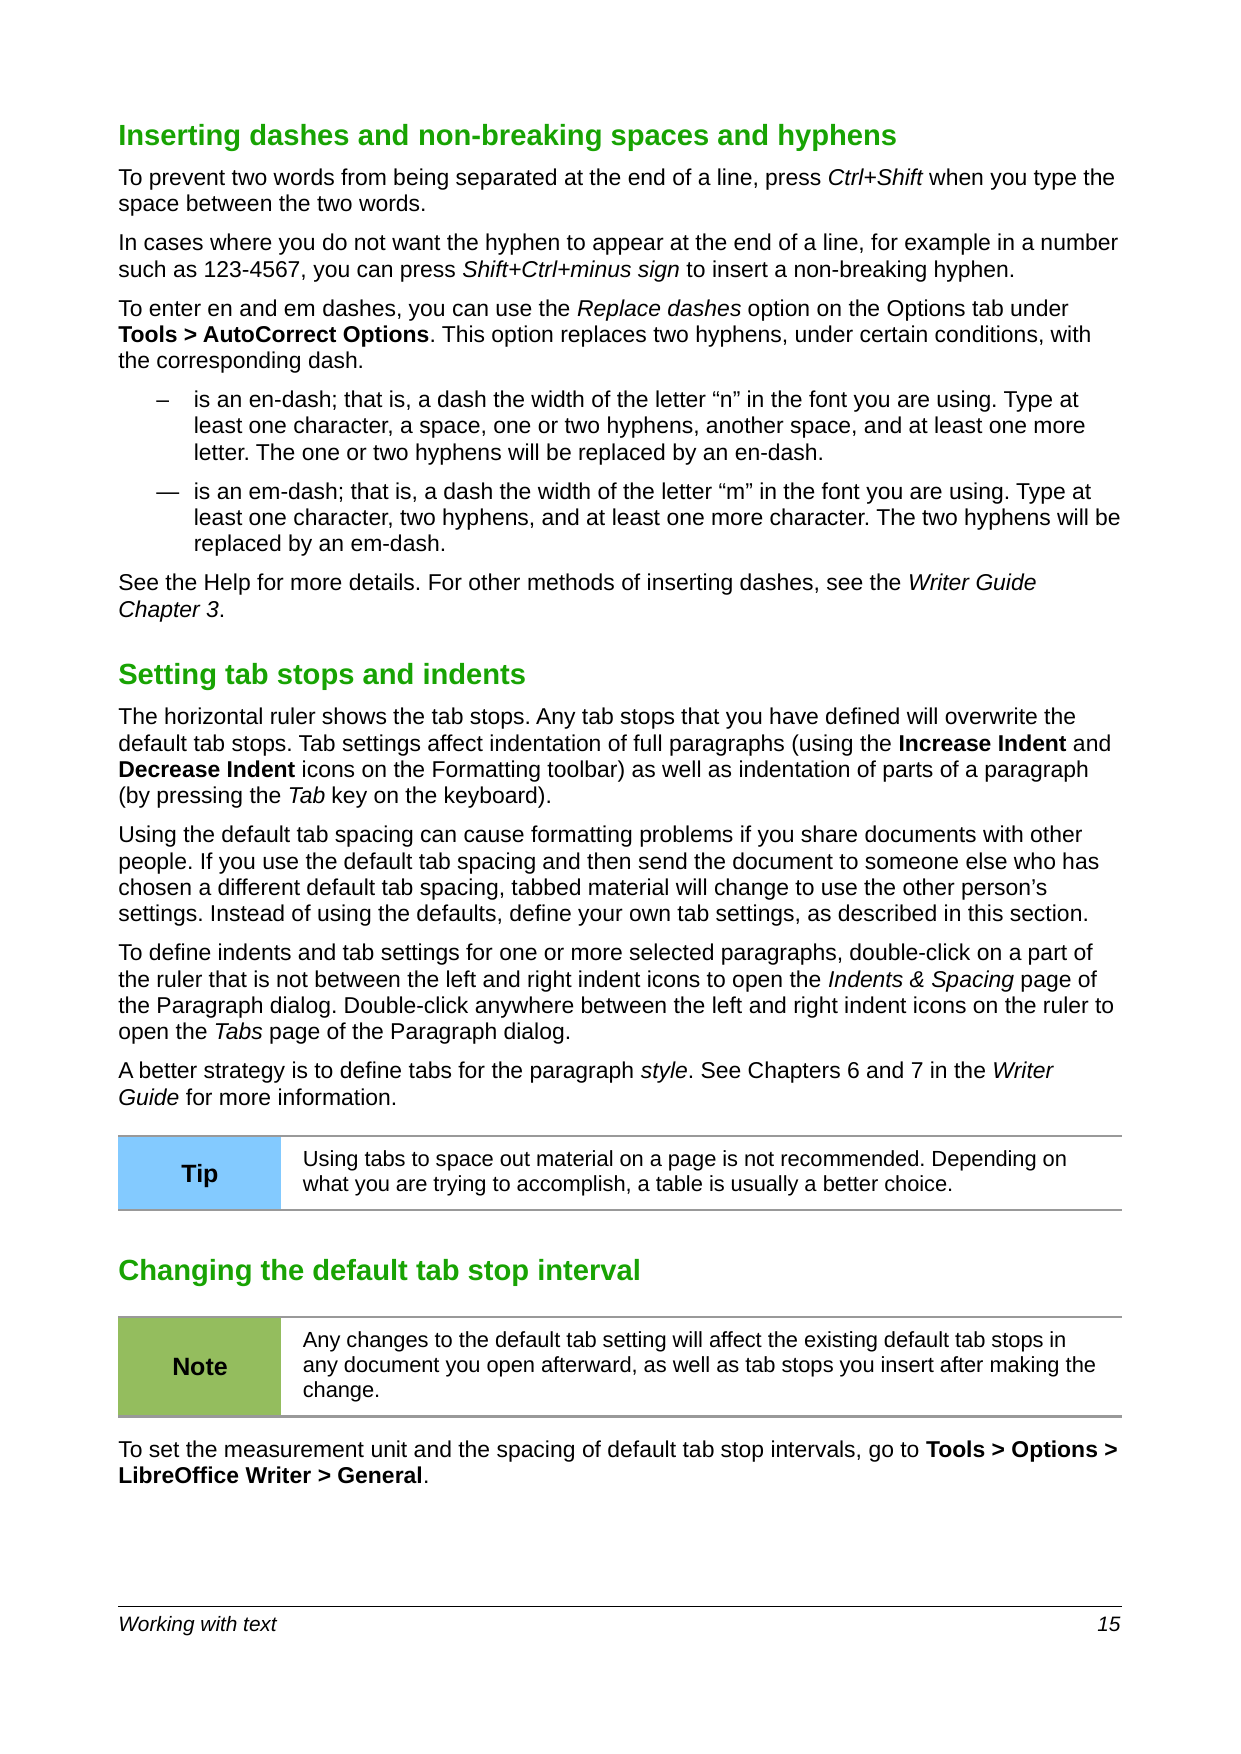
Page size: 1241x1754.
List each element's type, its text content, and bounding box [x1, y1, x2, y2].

text In cases where you do not want the hyphen to appear at the end of a line, for example in a number such as 123‑4567, you can press Shift+Ctrl+minus sign to insert a non-breaking hyphen. [118, 229, 1122, 282]
table_header Tip [118, 1137, 281, 1209]
text — is an em-dash; that is, a dash the width of the letter “m” in the font you are using. Type at least one character, two hyphens, and at least one more character. The two hyphens will be replaced by an em-dash. [156, 478, 1122, 557]
text A better strategy is to define tabs for the paragraph style. See Chapters 6 and 7 in the Writer Guide for more information. [118, 1057, 1122, 1110]
text The horizontal ruler shows the tab stops. Any tab stops that you have defined will overwrite the default tab stops. Tab settings affect indentation of full paragraphs (using the Increase Indent and Decrease Indent icons on the Formatting toolbar) as well as indentation of parts of a paragraph (by pressing the Tab key on the keyboard). [118, 703, 1122, 809]
text See the Help for more details. For other methods of inserting dashes, see the Writer Guide Chapter 3. [118, 569, 1122, 622]
table_header Note [118, 1318, 281, 1415]
text To set the measurement unit and the spacing of default tab stop intervals, go to Tools > Options > LibreOffice Writer > General. [118, 1436, 1122, 1488]
subtitle Changing the default tab stop interval [118, 1252, 1122, 1286]
text To enter en and em dashes, you can use the Replace dashes option on the Options tab under Tools > AutoCorrect Options. This option replaces two hyphens, under certain conditions, with the corresponding dash. [118, 294, 1122, 373]
table_header Any changes to the default tab setting will affect the existing default tab stops in any document you open afterward, as well as tab stops you insert after making the change. [281, 1318, 1122, 1415]
subtitle Setting tab stops and indents [118, 657, 1122, 691]
text – is an en-dash; that is, a dash the width of the letter “n” in the font you are using. Type at least one character, a space, one or two hyphens, another space, and at least one more letter. The one or two hyphens will be replaced by an en-dash. [156, 386, 1122, 465]
text To define indents and tab settings for one or more selected paragraphs, double-click on a part of the ruler that is not between the left and right indent icons to open the Indents & Spacing page of the Paragraph dialog. Double-click anywhere between the left and right indent icons on the ruler to open the Tabs page of the Paragraph dialog. [118, 939, 1122, 1044]
text To prevent two words from being separated at the end of a line, press Ctrl+Shift when you type the space between the two words. [118, 164, 1122, 217]
text Using the default tab spacing can cause formatting problems if you share documents with other people. If you use the default tab spacing and then send the document to someone else who has chosen a different default tab spacing, tabbed material will change to use the other person’s settings. Instead of using the defaults, define your own tab settings, as described in this section. [118, 821, 1122, 927]
subtitle Inserting dashes and non-breaking spaces and hyphens [118, 118, 1122, 152]
table_header Using tabs to space out material on a page is not recommended. Depending on what you are trying to accomplish, a table is usually a better choice. [281, 1137, 1122, 1209]
